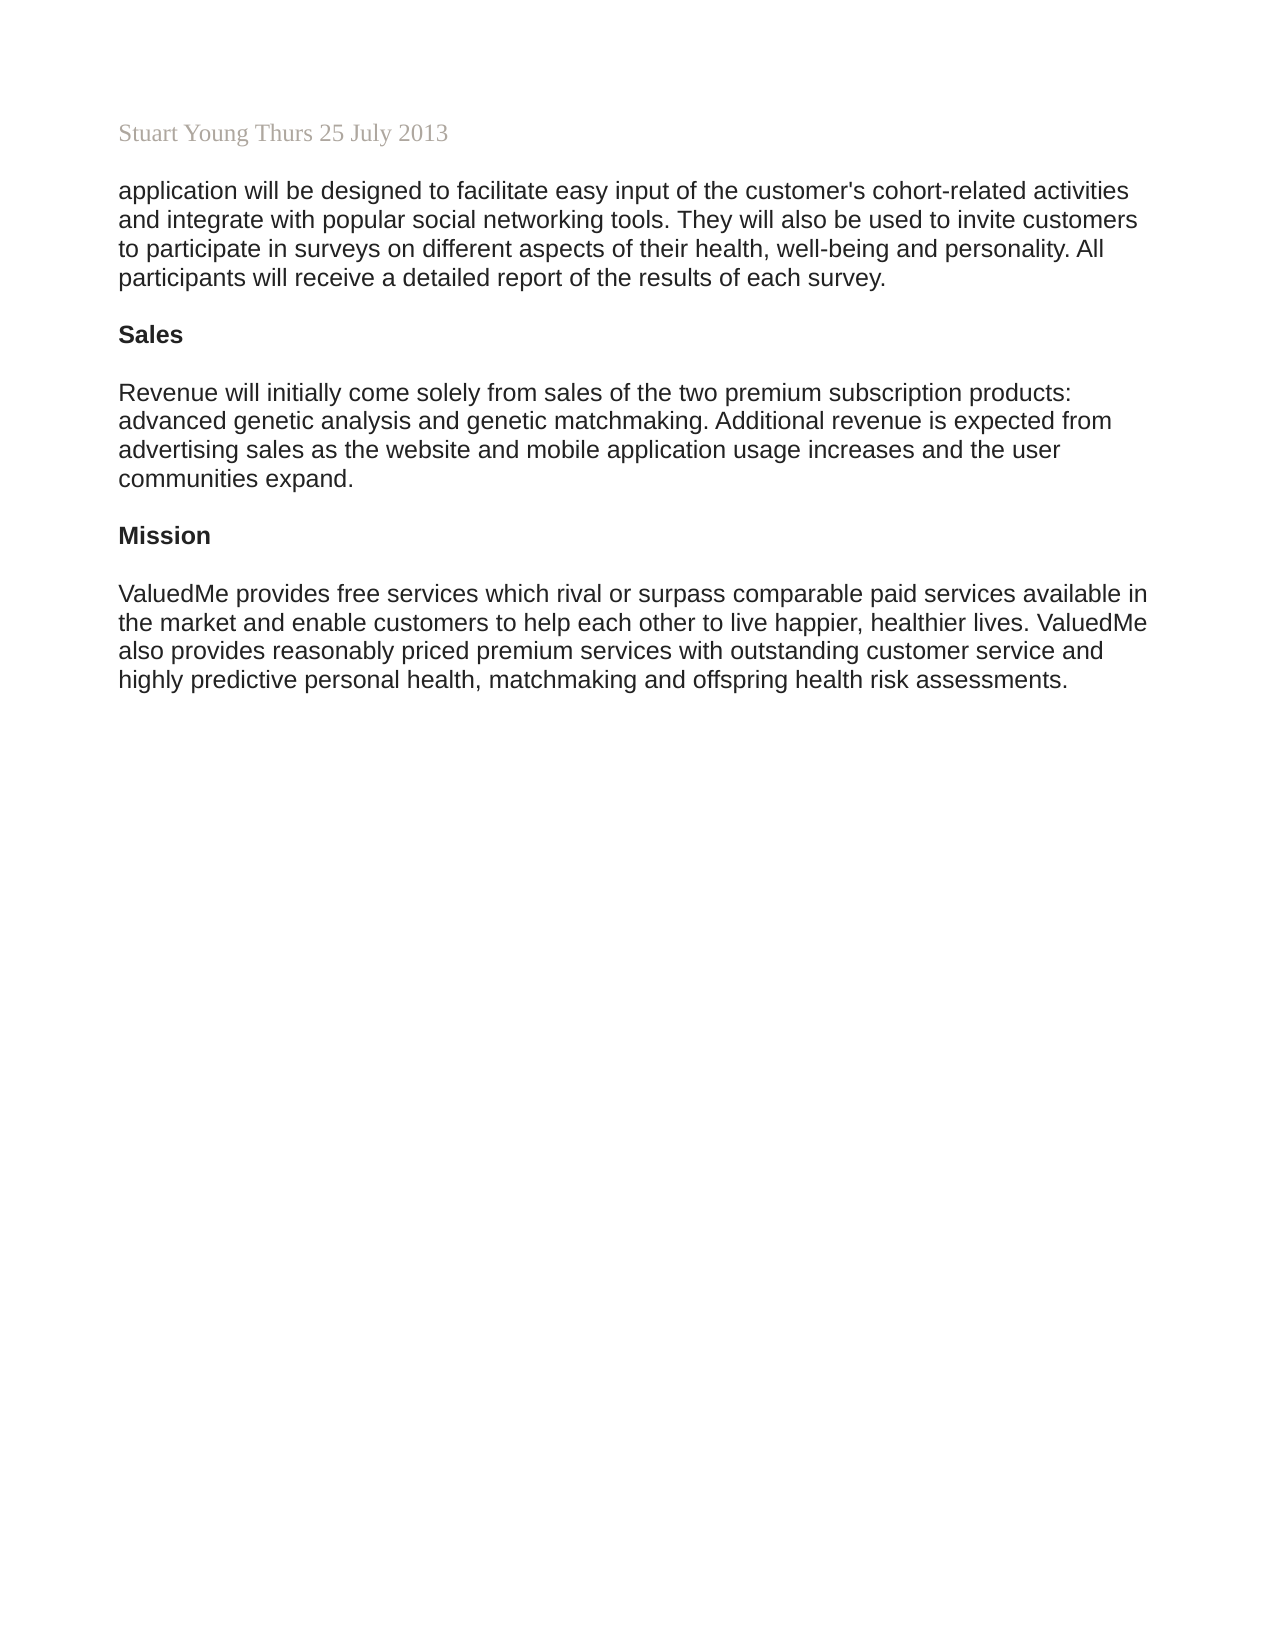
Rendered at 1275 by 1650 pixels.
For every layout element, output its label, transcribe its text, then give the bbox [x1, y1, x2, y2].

text ValuedMe provides free services which rival or surpass comparable paid services available in the market and enable customers to help each other to live happier, healthier lives. ValuedMe also provides reasonably priced premium services with outstanding customer service and highly predictive personal health, matchmaking and offspring health risk assessments. [118, 579, 1157, 694]
text application will be designed to facilitate easy input of the customer's cohort-related activities and integrate with popular social networking tools. They will also be used to invite customers to participate in surveys on different aspects of their health, well-being and personality. All participants will receive a detailed report of the results of each survey. [118, 176, 1157, 291]
text Mission [118, 521, 1157, 550]
text Sales [118, 320, 1157, 349]
text Revenue will initially come solely from sales of the two premium subscription products: advanced genetic analysis and genetic matchmaking. Additional revenue is expected from advertising sales as the website and mobile application usage increases and the user communities expand. [118, 378, 1157, 493]
